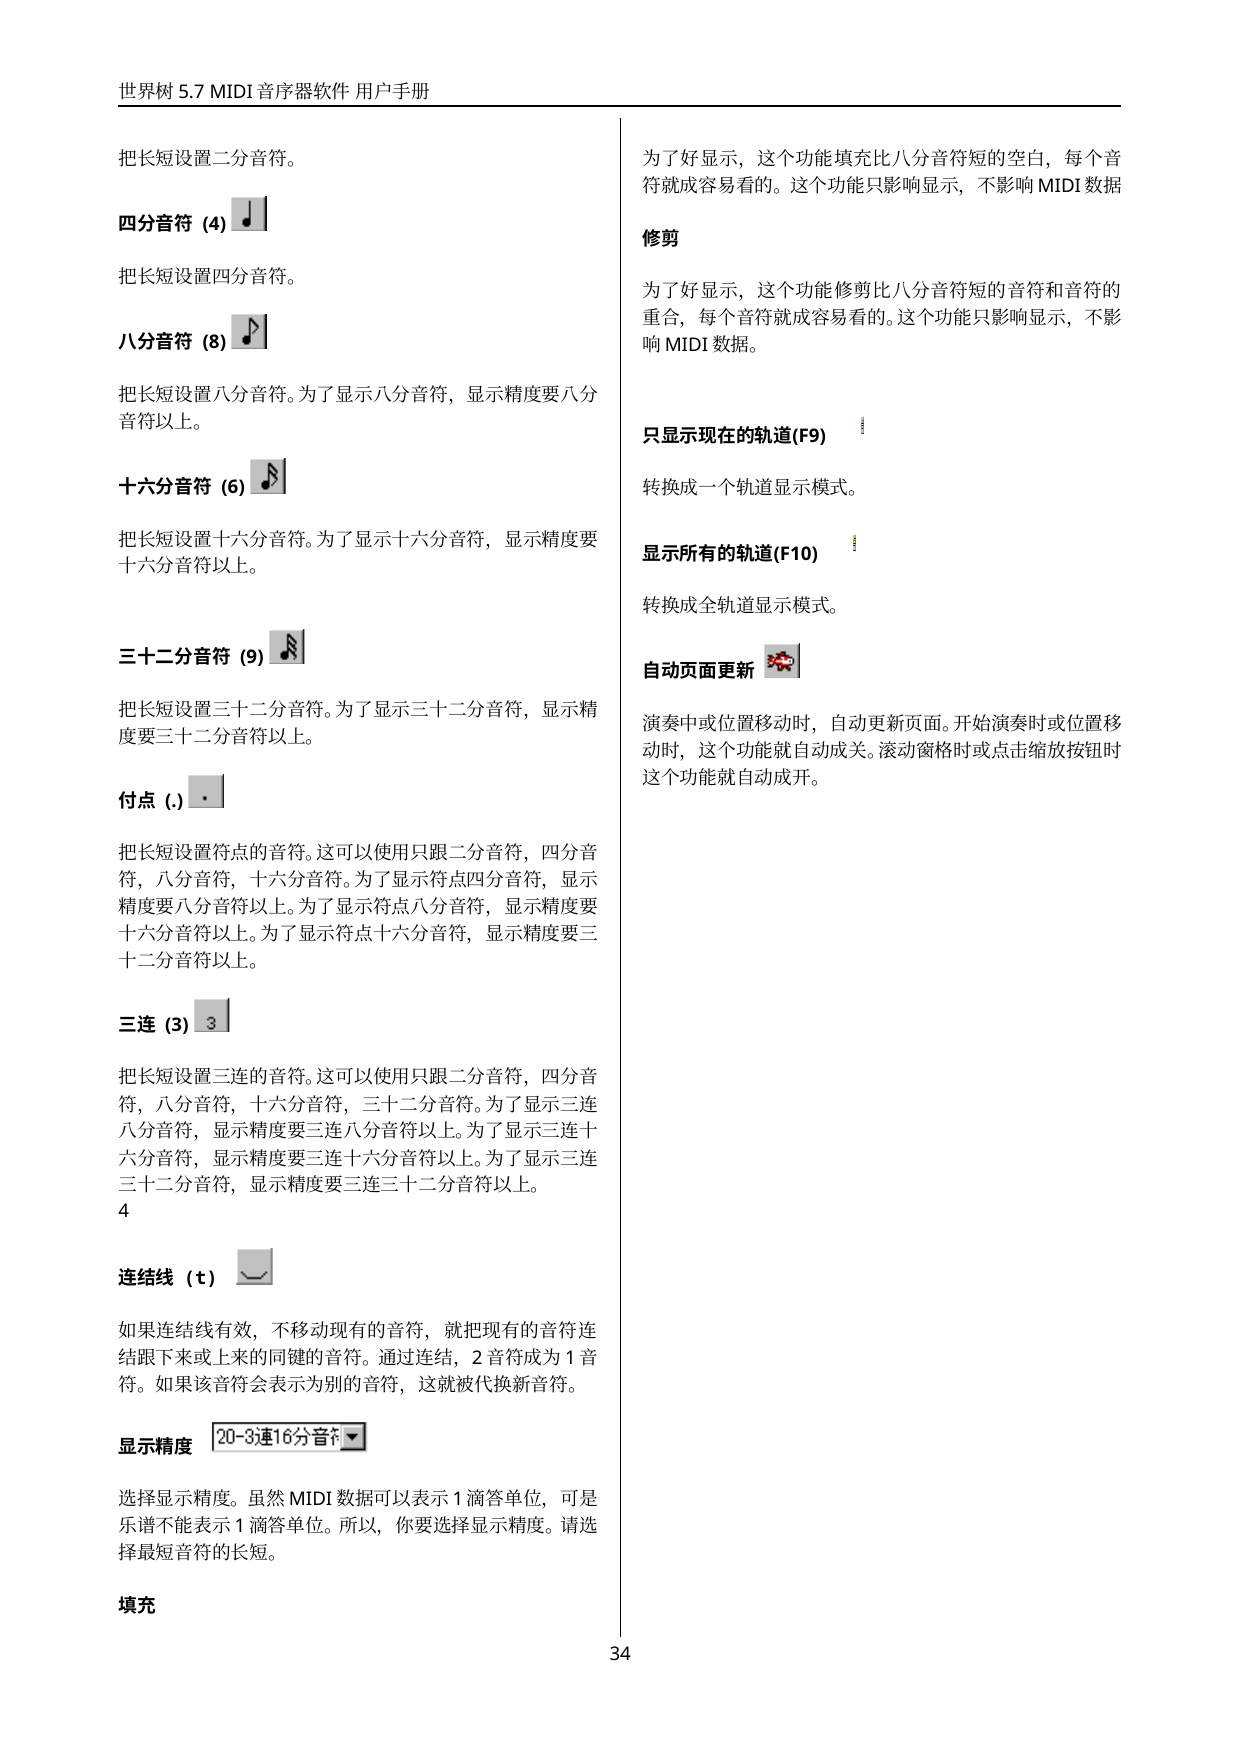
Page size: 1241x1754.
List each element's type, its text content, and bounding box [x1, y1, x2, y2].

text 把长短设置十六分音符。为了显示十六分音符，显示精度要十六分音符以上。 [118, 524, 598, 578]
text 只显示现在的轨道(F9) [642, 408, 1122, 448]
text 把长短设置三连的音符。这可以使用只跟二分音符，四分音符，八分音符，十六分音符，三十二分音符。为了显示三连八分音符，显示精度要三连八分音符以上。为了显示三连十六分音符，显示精度要三连十六分音符以上。为了显示三连三十二分音符，显示精度要三连三十二分音符以上。 [118, 1062, 598, 1197]
text 四分音符 (4) [118, 196, 598, 236]
text 八分音符 (8) [118, 314, 598, 354]
picture [211, 1422, 369, 1454]
text 三十二分音符 (9) [118, 629, 598, 669]
text 为了好显示，这个功能修剪比八分音符短的音符和音符的重合，每个音符就成容易看的。这个功能只影响显示，不影响MIDI数据。 [642, 276, 1122, 357]
text 把长短设置符点的音符。这可以使用只跟二分音符，四分音符，八分音符，十六分音符。为了显示符点四分音符，显示精度要八分音符以上。为了显示符点八分音符，显示精度要十六分音符以上。为了显示符点十六分音符，显示精度要三十二分音符以上。 [118, 838, 598, 973]
text 自动页面更新 [642, 643, 1122, 683]
text 演奏中或位置移动时，自动更新页面。开始演奏时或位置移动时，这个功能就自动成关。滚动窗格时或点击缩放按钮时，这个功能就自动成开。 [642, 709, 1122, 790]
text 把长短设置四分音符。 [118, 262, 598, 288]
text 选择显示精度。虽然MIDI数据可以表示1滴答单位，可是乐谱不能表示1滴答单位。所以，你要选择显示精度。请选择最短音符的长短。 [118, 1484, 598, 1565]
text 连结线 (t) [118, 1248, 598, 1290]
text 把长短设置八分音符。为了显示八分音符，显示精度要八分音符以上。 [118, 379, 598, 433]
text 转换成全轨道显示模式。 [642, 591, 1122, 618]
text 显示精度 [118, 1422, 598, 1459]
text 如果连结线有效，不移动现有的音符，就把现有的音符连结跟下来或上来的同键的音符。通过连结，2音符成为1音符。如果该音符会表示为别的音符，这就被代换新音符。 [118, 1316, 598, 1397]
text 填充 [118, 1591, 598, 1618]
text 付点 (.) [118, 774, 598, 813]
text 三连 (3) [118, 998, 598, 1037]
text 4 [118, 1197, 598, 1223]
text 修剪 [642, 223, 1122, 250]
text 把长短设置二分音符。 [118, 144, 598, 171]
text 把长短设置三十二分音符。为了显示三十二分音符，显示精度要三十二分音符以上。 [118, 695, 598, 749]
text 十六分音符 (6) [118, 459, 598, 499]
text 显示所有的轨道(F10) [642, 526, 1122, 565]
picture [236, 1248, 273, 1285]
text 转换成一个轨道显示模式。 [642, 473, 1122, 500]
text 为了好显示，这个功能填充比八分音符短的空白，每个音符就成容易看的。这个功能只影响显示，不影响MIDI数据。 [642, 144, 1122, 198]
